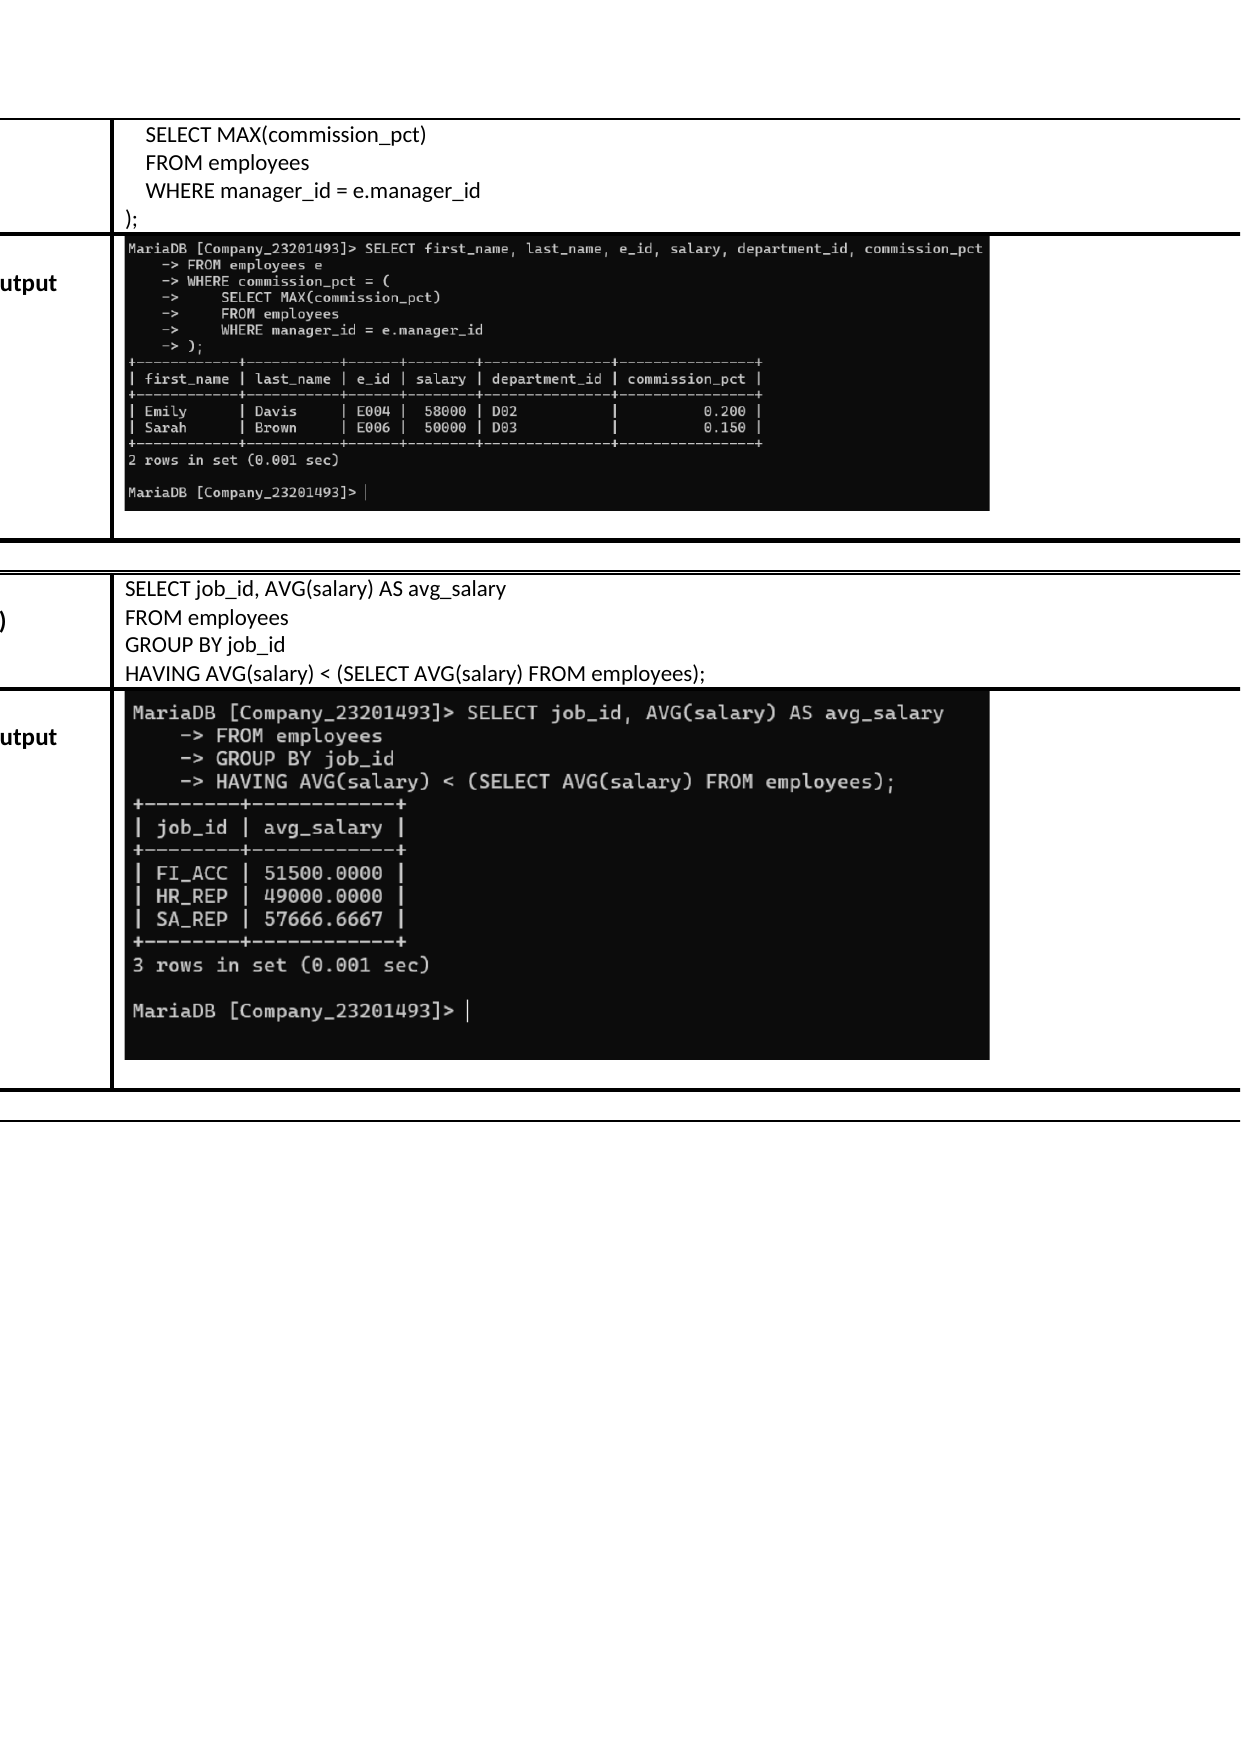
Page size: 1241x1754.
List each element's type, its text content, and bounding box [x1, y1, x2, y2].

table_cell [114, 236, 1240, 538]
table_cell [0, 1092, 1240, 1120]
table_cell [0, 543, 1240, 570]
table_cell No 10 Query (as Plain Text) [0, 575, 110, 687]
table_cell [114, 691, 1240, 1088]
table_cell SELECT job_id, AVG(salary) AS avg_salary FROM employees GROUP BY job_id HAVING AVG(salary) < (SELECT AVG(salary) FROM employees); [114, 575, 1240, 687]
table_cell SELECT MAX(commission_pct) FROM employees WHERE manager_id = e.manager_id ); [114, 120, 1240, 232]
table_cell No 10 SS (of Query &Output in Shell) [0, 691, 110, 1088]
table_cell No 9 Query (as Plain Text) [0, 120, 110, 232]
table_cell No 9 SS (of Query &Output in Shell) [0, 236, 110, 538]
